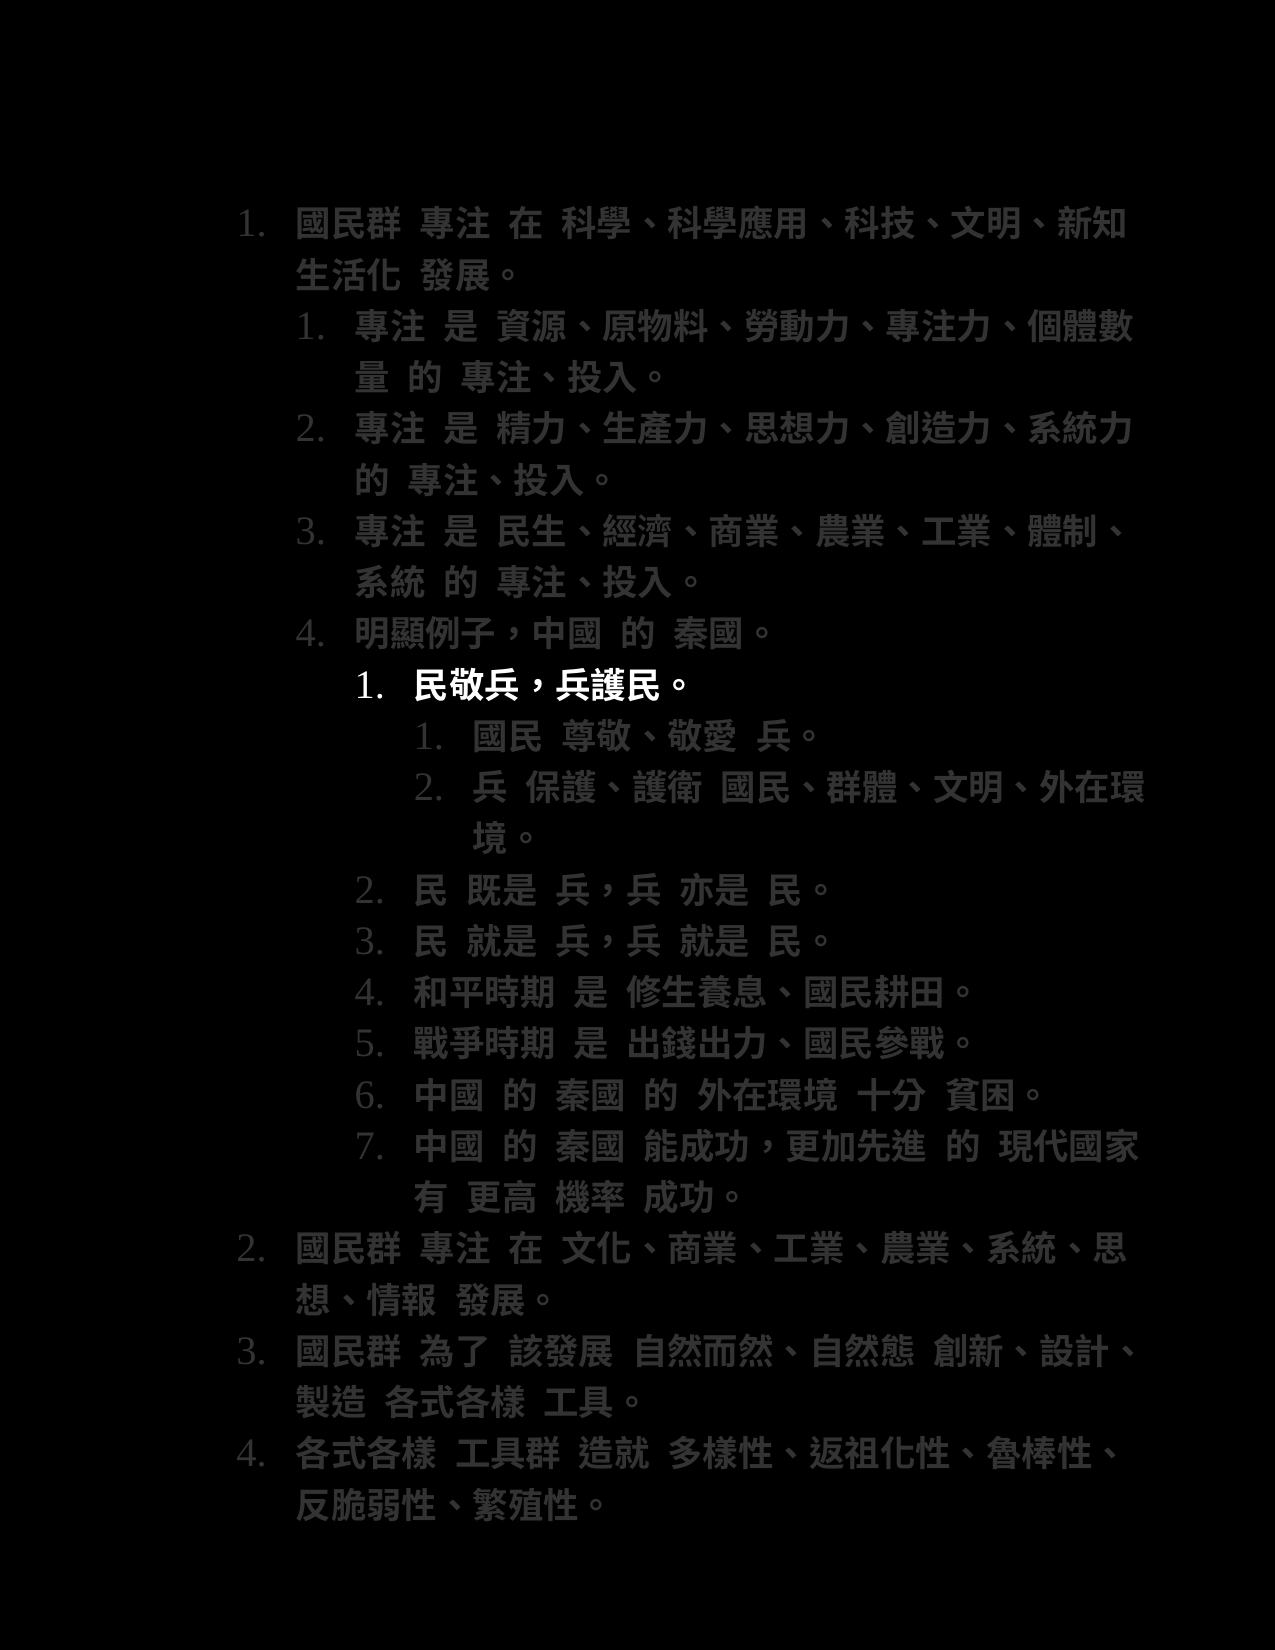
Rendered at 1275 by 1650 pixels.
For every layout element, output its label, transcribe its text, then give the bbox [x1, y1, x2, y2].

list 各式各樣 工具群 造就 多樣性、返祖化性、魯棒性、反脆弱性、繁殖性。 [236, 1426, 1157, 1528]
list 民 既是 兵，兵 亦是 民。 [354, 862, 1157, 913]
list 明顯例子，中國 的 秦國。 [295, 606, 1157, 657]
list 專注 是 民生、經濟、商業、農業、工業、體制、系統 的 專注、投入。 [295, 503, 1157, 606]
list 國民群 專注 在 科學、科學應用、科技、文明、新知生活化 發展。 [236, 196, 1157, 298]
list 和平時期 是 修生養息、國民耕田。 [354, 964, 1157, 1016]
list 專注 是 資源、原物料、勞動力、專注力、個體數量 的 專注、投入。 [295, 298, 1157, 401]
list 戰爭時期 是 出錢出力、國民參戰。 [354, 1016, 1157, 1067]
list 國民 尊敬、敬愛 兵。 [413, 708, 1157, 759]
list 民敬兵，兵護民。 [354, 657, 1157, 708]
list 民 就是 兵，兵 就是 民。 [354, 913, 1157, 964]
list 中國 的 秦國 的 外在環境 十分 貧困。 [354, 1067, 1157, 1118]
list 專注 是 精力、生產力、思想力、創造力、系統力 的 專注、投入。 [295, 401, 1157, 503]
list 國民群 專注 在 文化、商業、工業、農業、系統、思想、情報 發展。 [236, 1221, 1157, 1323]
list 國民群 為了 該發展 自然而然、自然態 創新、設計、製造 各式各樣 工具。 [236, 1323, 1157, 1426]
list 兵 保護、護衛 國民、群體、文明、外在環境。 [413, 759, 1157, 862]
list 中國 的 秦國 能成功，更加先進 的 現代國家 有 更高 機率 成功。 [354, 1118, 1157, 1221]
